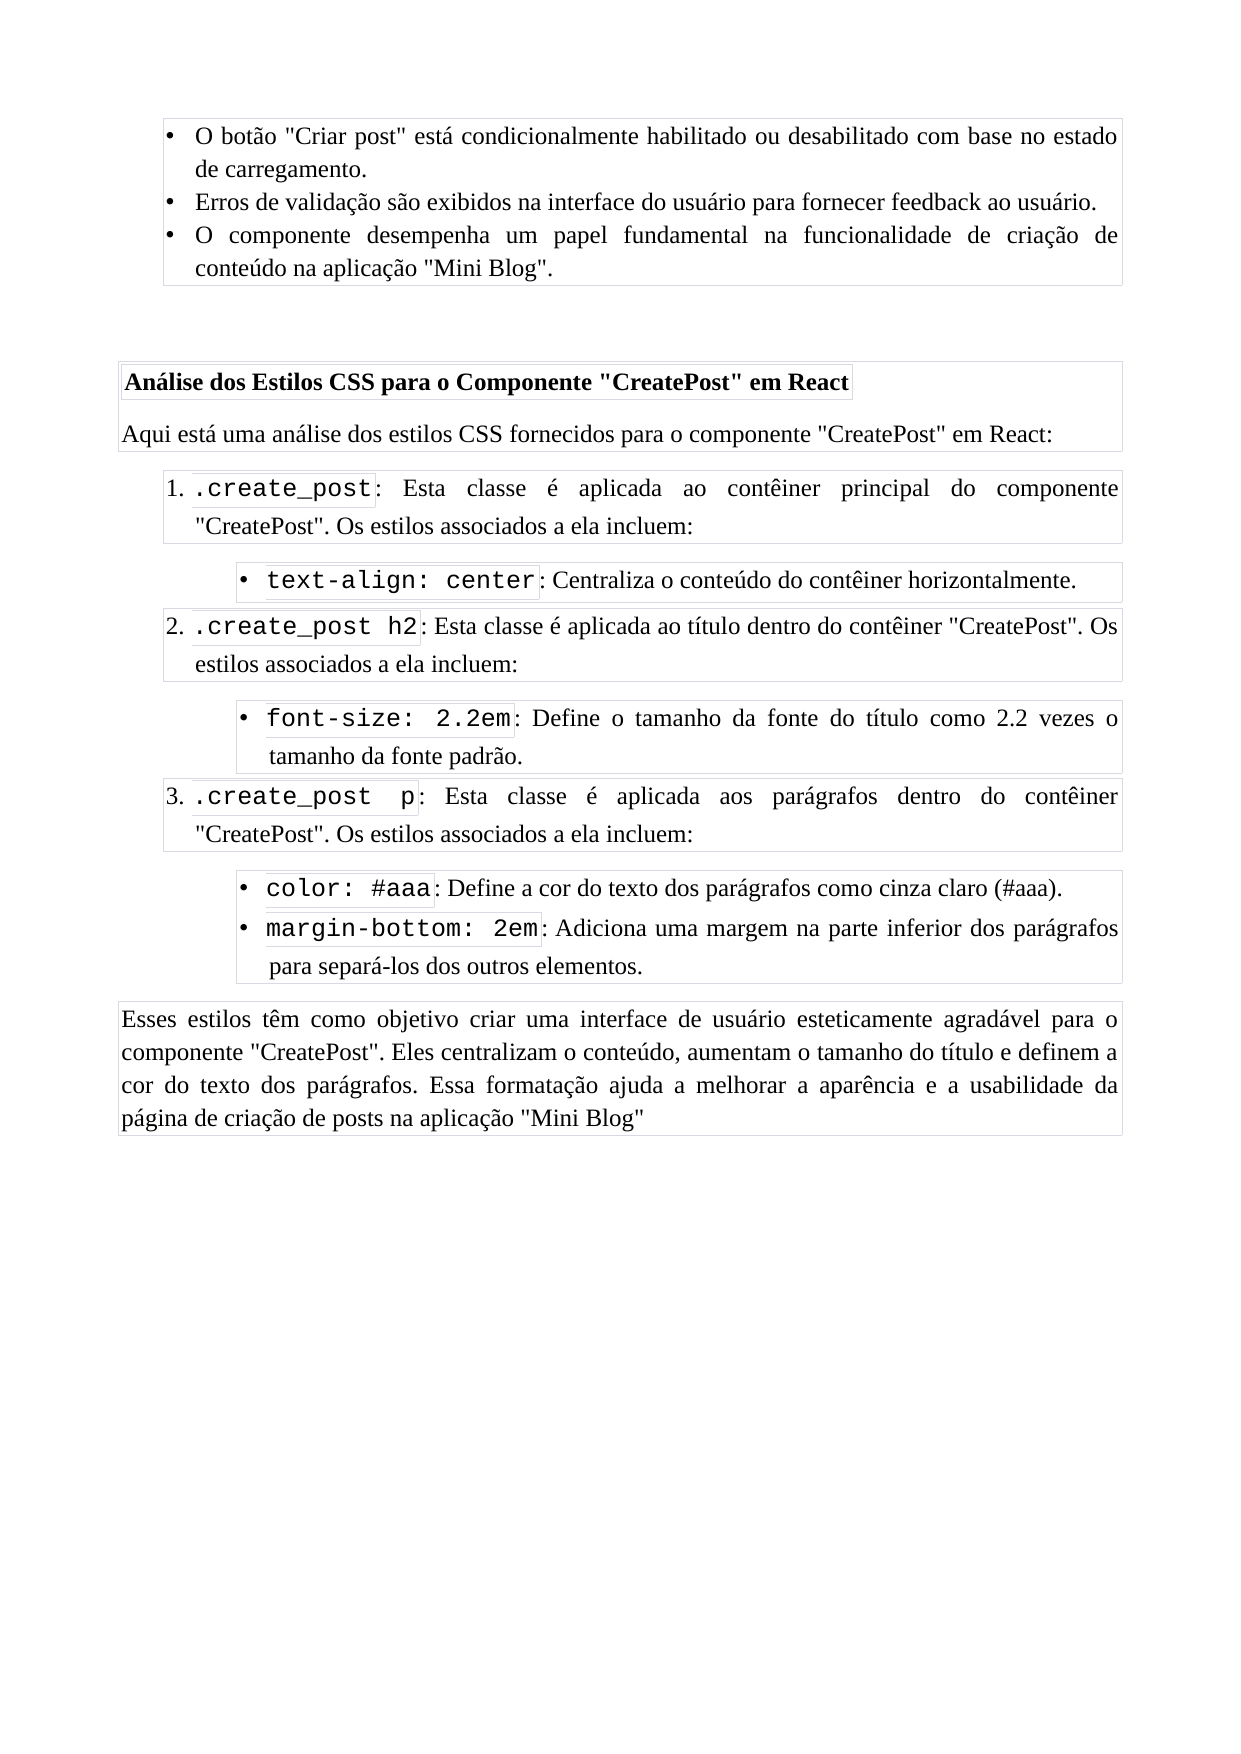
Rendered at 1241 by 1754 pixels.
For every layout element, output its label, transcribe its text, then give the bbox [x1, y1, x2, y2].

list text-align: center: Centraliza o conteúdo do contêiner horizontalmente. [237, 563, 1122, 602]
list .create_post: Esta classe é aplicada ao contêiner principal do componente "CreatePost". Os estilos associados a ela incluem: [164, 471, 1122, 543]
text Aqui está uma análise dos estilos CSS fornecidos para o componente "CreatePost" em React: [119, 416, 1122, 451]
list color: #aaa: Define a cor do texto dos parágrafos como cinza claro (#aaa). [237, 871, 1122, 907]
list font-size: 2.2em: Define o tamanho da fonte do título como 2.2 vezes o tamanho da fonte padrão. [237, 701, 1122, 773]
list O componente desempenha um papel fundamental na funcionalidade de criação de conteúdo na aplicação "Mini Blog". [164, 217, 1122, 285]
list Erros de validação são exibidos na interface do usuário para fornecer feedback ao usuário. [164, 184, 1122, 216]
list .create_post h2: Esta classe é aplicada ao título dentro do contêiner "CreatePost". Os estilos associados a ela incluem: [164, 609, 1122, 681]
text Análise dos Estilos CSS para o Componente "CreatePost" em React [119, 362, 1122, 399]
list margin-bottom: 2em: Adiciona uma margem na parte inferior dos parágrafos para separá-los dos outros elementos. [237, 909, 1122, 983]
list O botão "Criar post" está condicionalmente habilitado ou desabilitado com base no estado de carregamento. [164, 119, 1122, 183]
text Esses estilos têm como objetivo criar uma interface de usuário esteticamente agradável para o componente "CreatePost". Eles centralizam o conteúdo, aumentam o tamanho do título e definem a cor do texto dos parágrafos. Essa formatação ajuda a melhorar a aparência e a usabilidade da página de criação de posts na aplicação "Mini Blog" [119, 1002, 1122, 1135]
list .create_post p: Esta classe é aplicada aos parágrafos dentro do contêiner "CreatePost". Os estilos associados a ela incluem: [164, 779, 1122, 851]
